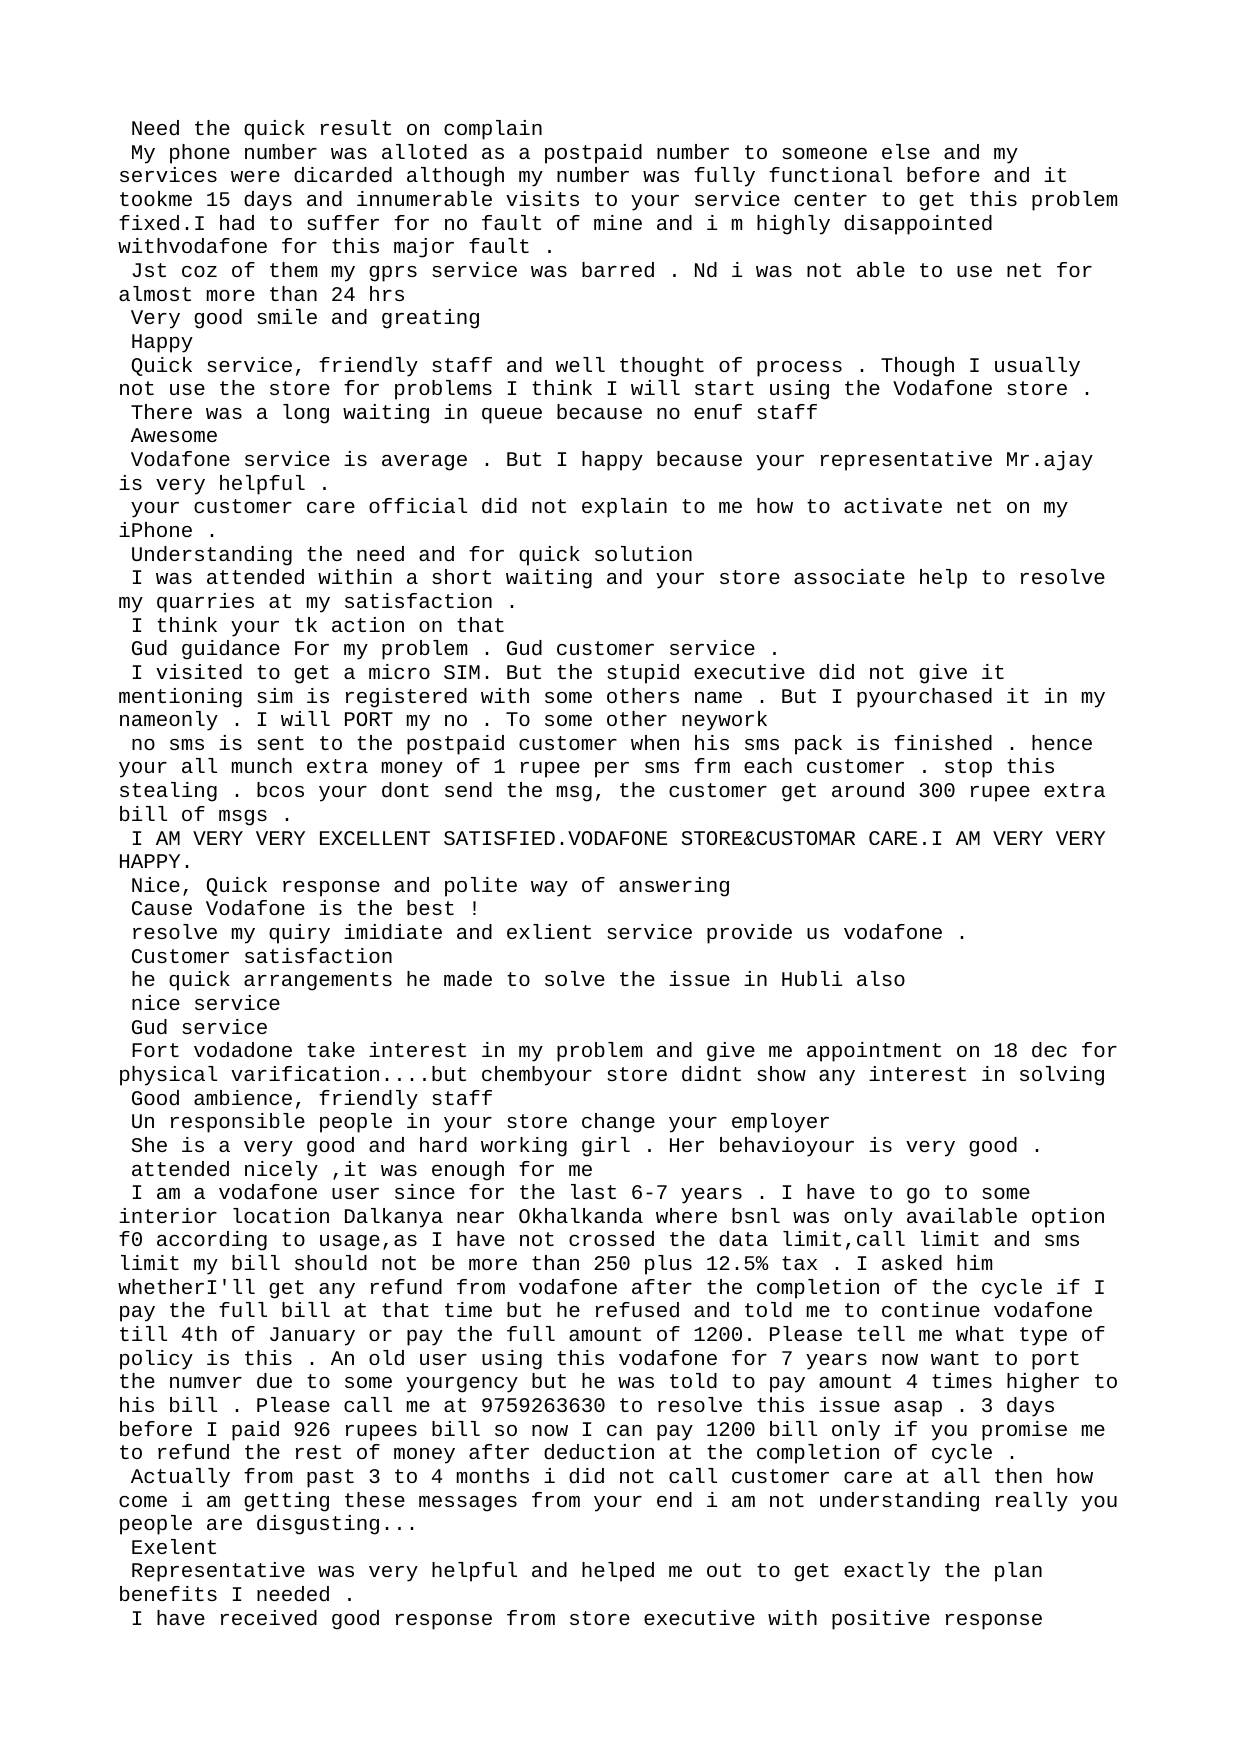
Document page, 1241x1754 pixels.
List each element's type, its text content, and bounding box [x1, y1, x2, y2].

text Good ambience, friendly staff [118, 1088, 1122, 1111]
text Jst coz of them my gprs service was barred . Nd i was not able to use net for almost more than 24 hrs [118, 260, 1122, 307]
text Customer satisfaction [118, 946, 1122, 969]
text Understanding the need and for quick solution [118, 544, 1122, 567]
text nice service [118, 993, 1122, 1017]
text I have received good response from store executive with positive response [118, 1608, 1122, 1631]
text Fort vodadone take interest in my problem and give me appointment on 18 dec for physical varification....but chembyour store didnt show any interest in solving [118, 1040, 1122, 1088]
text Vodafone service is average . But I happy because your representative Mr.ajay is very helpful . [118, 449, 1122, 496]
text Gud guidance For my problem . Gud customer service . [118, 638, 1122, 662]
text I was attended within a short waiting and your store associate help to resolve my quarries at my satisfaction . [118, 567, 1122, 615]
text Need the quick result on complain [118, 118, 1122, 142]
text attended nicely ,it was enough for me [118, 1158, 1122, 1182]
text Quick service, friendly staff and well thought of process . Though I usually not use the store for problems I think I will start using the Vodafone store . [118, 354, 1122, 402]
text Very good smile and greating [118, 307, 1122, 331]
text he quick arrangements he made to solve the issue in Hubli also [118, 969, 1122, 993]
text your customer care official did not explain to me how to activate net on my iPhone . [118, 496, 1122, 544]
text There was a long waiting in queue because no enuf staff [118, 402, 1122, 426]
text Actually from past 3 to 4 months i did not call customer care at all then how come i am getting these messages from your end i am not understanding really you people are disgusting... [118, 1466, 1122, 1537]
text Gud service [118, 1017, 1122, 1040]
text Awesome [118, 426, 1122, 449]
text Representative was very helpful and helped me out to get exactly the plan benefits I needed . [118, 1561, 1122, 1608]
text Exelent [118, 1537, 1122, 1561]
text I am a vodafone user since for the last 6-7 years . I have to go to some interior location Dalkanya near Okhalkanda where bsnl was only available option f0 according to usage,as I have not crossed the data limit,call limit and sms limit my bill should not be more than 250 plus 12.5% tax . I asked him whetherI'll get any refund from vodafone after the completion of the cycle if I pay the full bill at that time but he refused and told me to continue vodafone till 4th of January or pay the full amount of 1200. Please tell me what type of policy is this . An old user using this vodafone for 7 years now want to port the numver due to some yourgency but he was told to pay amount 4 times higher to his bill . Please call me at 9759263630 to resolve this issue asap . 3 days before I paid 926 rupees bill so now I can pay 1200 bill only if you promise me to refund the rest of money after deduction at the completion of cycle . [118, 1182, 1122, 1466]
text I AM VERY VERY EXCELLENT SATISFIED.VODAFONE STORE&CUSTOMAR CARE.I AM VERY VERY HAPPY. [118, 827, 1122, 875]
text Cause Vodafone is the best ! [118, 898, 1122, 922]
text Happy [118, 331, 1122, 354]
text I visited to get a micro SIM. But the stupid executive did not give it mentioning sim is registered with some others name . But I pyourchased it in my nameonly . I will PORT my no . To some other neywork [118, 662, 1122, 733]
text no sms is sent to the postpaid customer when his sms pack is finished . hence your all munch extra money of 1 rupee per sms frm each customer . stop this stealing . bcos your dont send the msg, the customer get around 300 rupee extra bill of msgs . [118, 733, 1122, 827]
text My phone number was alloted as a postpaid number to someone else and my services were dicarded although my number was fully functional before and it tookme 15 days and innumerable visits to your service center to get this problem fixed.I had to suffer for no fault of mine and i m highly disappointed withvodafone for this major fault . [118, 142, 1122, 260]
text She is a very good and hard working girl . Her behavioyour is very good . [118, 1135, 1122, 1158]
text Un responsible people in your store change your employer [118, 1111, 1122, 1135]
text I think your tk action on that [118, 615, 1122, 638]
text Nice, Quick response and polite way of answering [118, 875, 1122, 898]
text resolve my quiry imidiate and exlient service provide us vodafone . [118, 922, 1122, 946]
